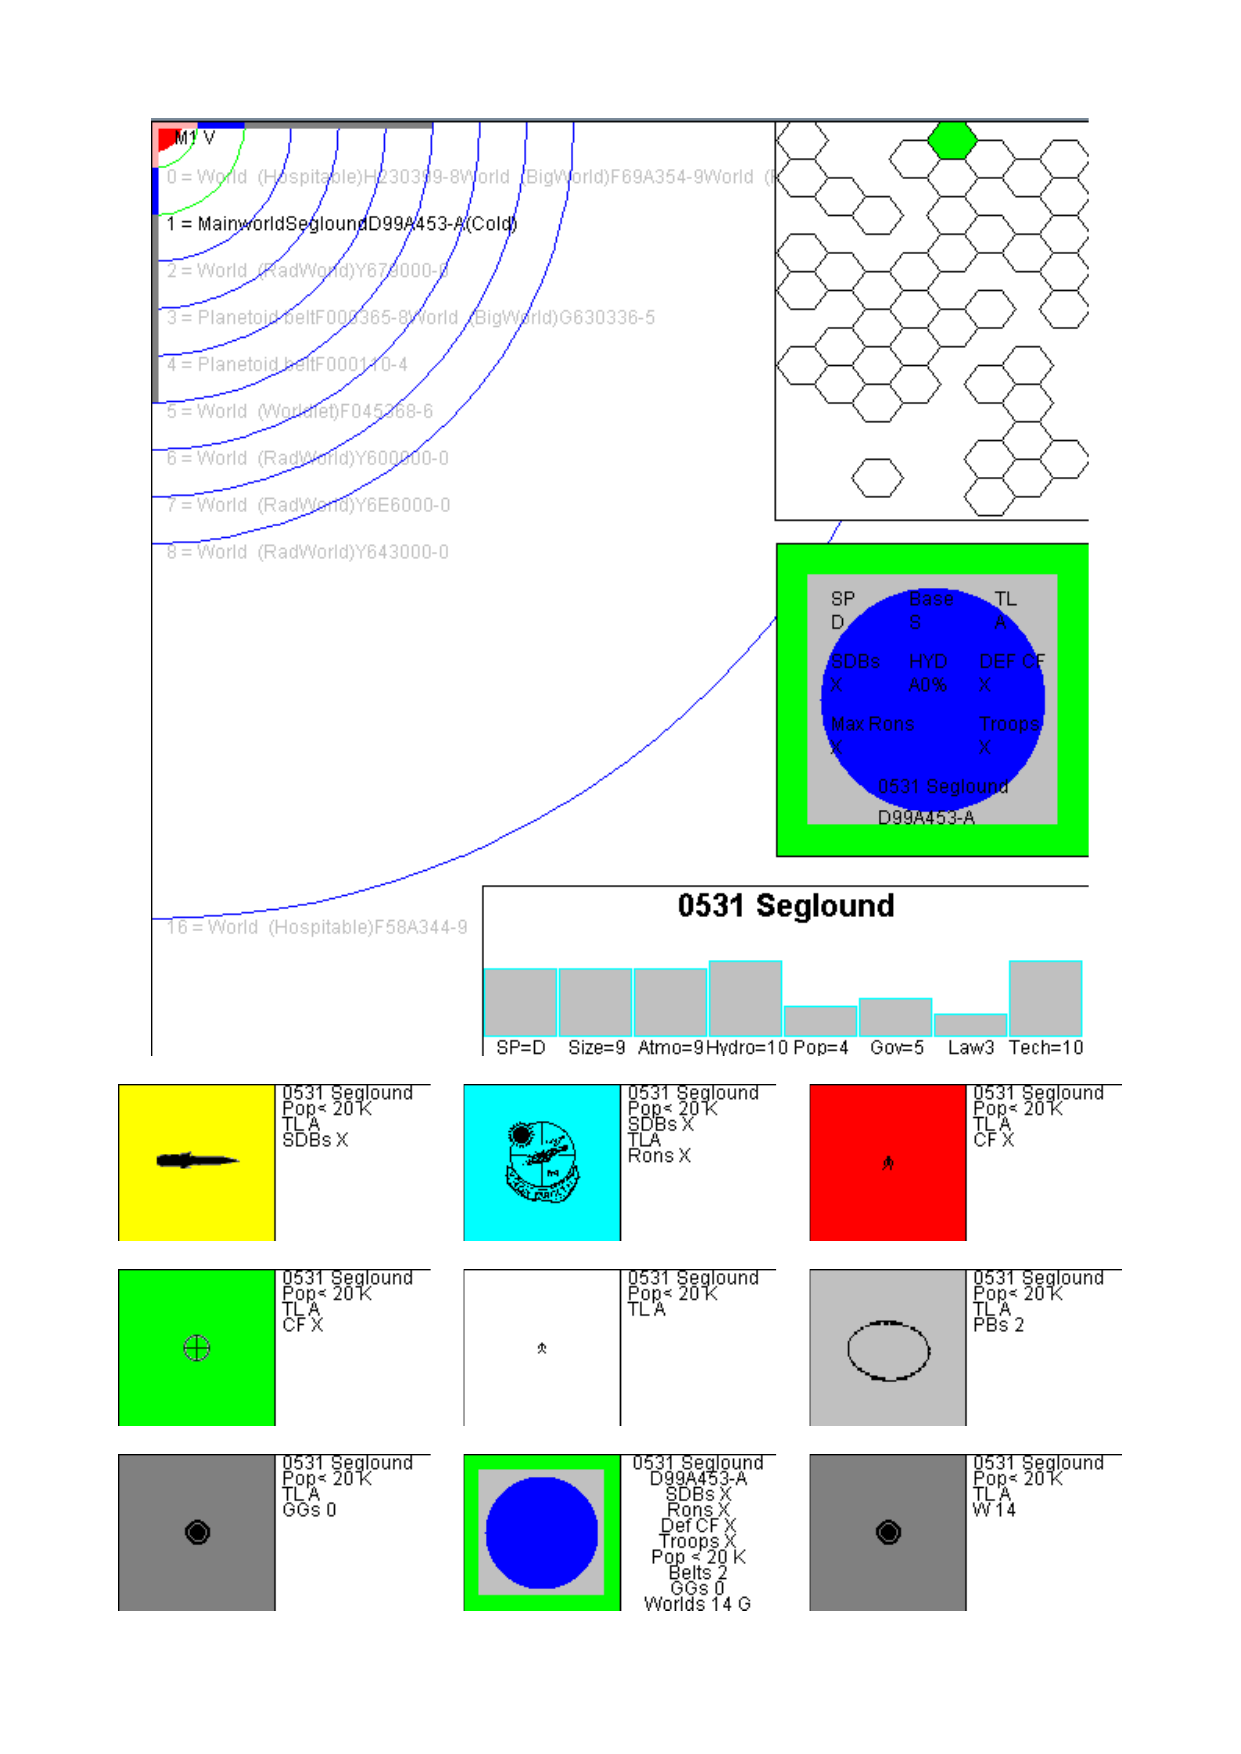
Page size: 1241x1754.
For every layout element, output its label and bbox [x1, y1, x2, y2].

picture [151, 118, 1089, 1056]
picture [463, 1269, 777, 1426]
picture [118, 1454, 431, 1611]
picture [463, 1454, 777, 1611]
picture [118, 1084, 431, 1241]
picture [809, 1454, 1122, 1611]
picture [809, 1269, 1122, 1426]
picture [809, 1084, 1122, 1241]
picture [463, 1084, 777, 1241]
picture [118, 1269, 431, 1426]
